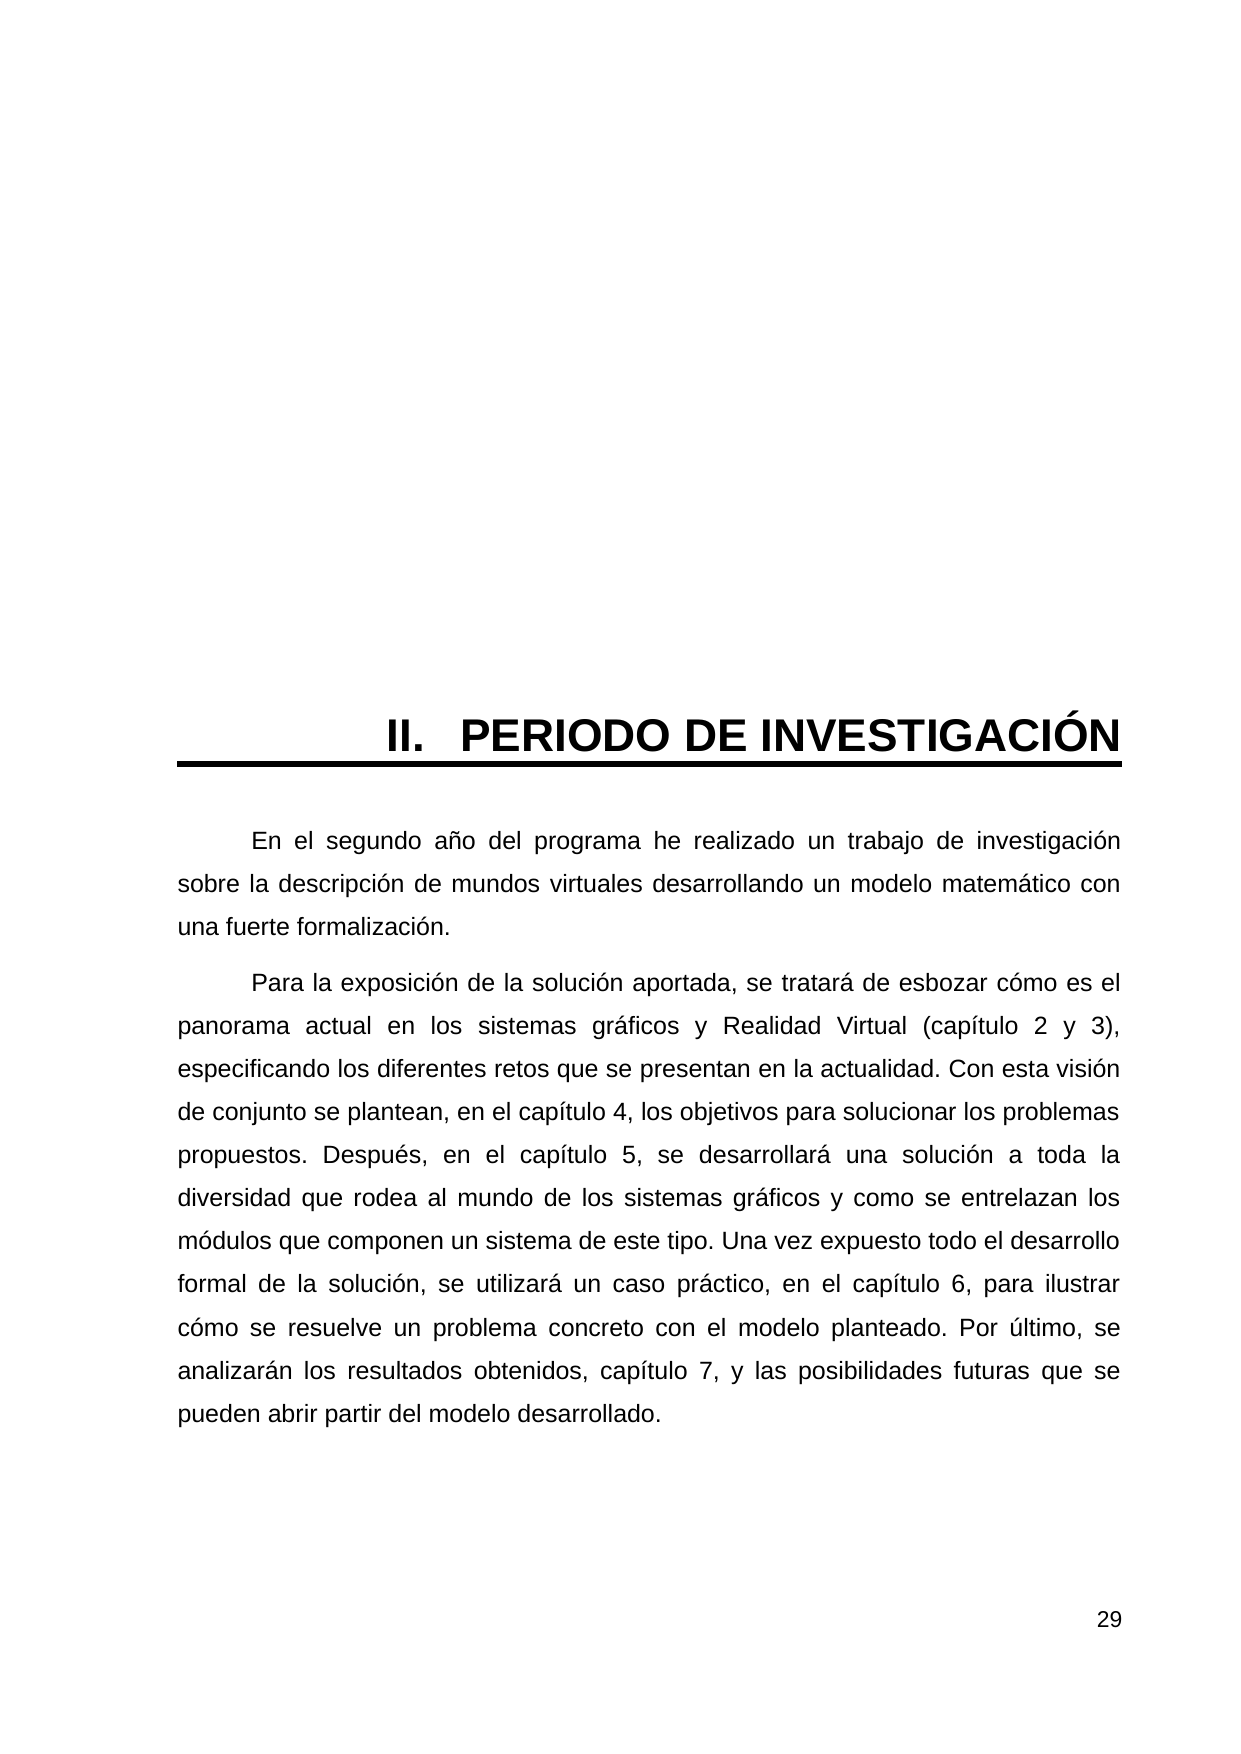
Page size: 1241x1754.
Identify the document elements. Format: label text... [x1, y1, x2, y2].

subtitle PERIODO DE INVESTIGACIÓN [177, 709, 1122, 761]
text Para la exposición de la solución aportada, se tratará de esbozar cómo es el panorama actual en los sistemas gráficos y Realidad Virtual (capítulo 2 y 3), especificando los diferentes retos que se presentan en la actualidad. Con esta visión de conjunto se plantean, en el capítulo 4, los objetivos para solucionar los problemas propuestos. Después, en el capítulo 5, se desarrollará una solución a toda la diversidad que rodea al mundo de los sistemas gráficos y como se entrelazan los módulos que componen un sistema de este tipo. Una vez expuesto todo el desarrollo formal de la solución, se utilizará un caso práctico, en el capítulo 6, para ilustrar cómo se resuelve un problema concreto con el modelo planteado. Por último, se analizarán los resultados obtenidos, capítulo 7, y las posibilidades futuras que se pueden abrir partir del modelo desarrollado. [177, 967, 1122, 1427]
text En el segundo año del programa he realizado un trabajo de investigación sobre la descripción de mundos virtuales desarrollando un modelo matemático con una fuerte formalización. [177, 826, 1122, 941]
